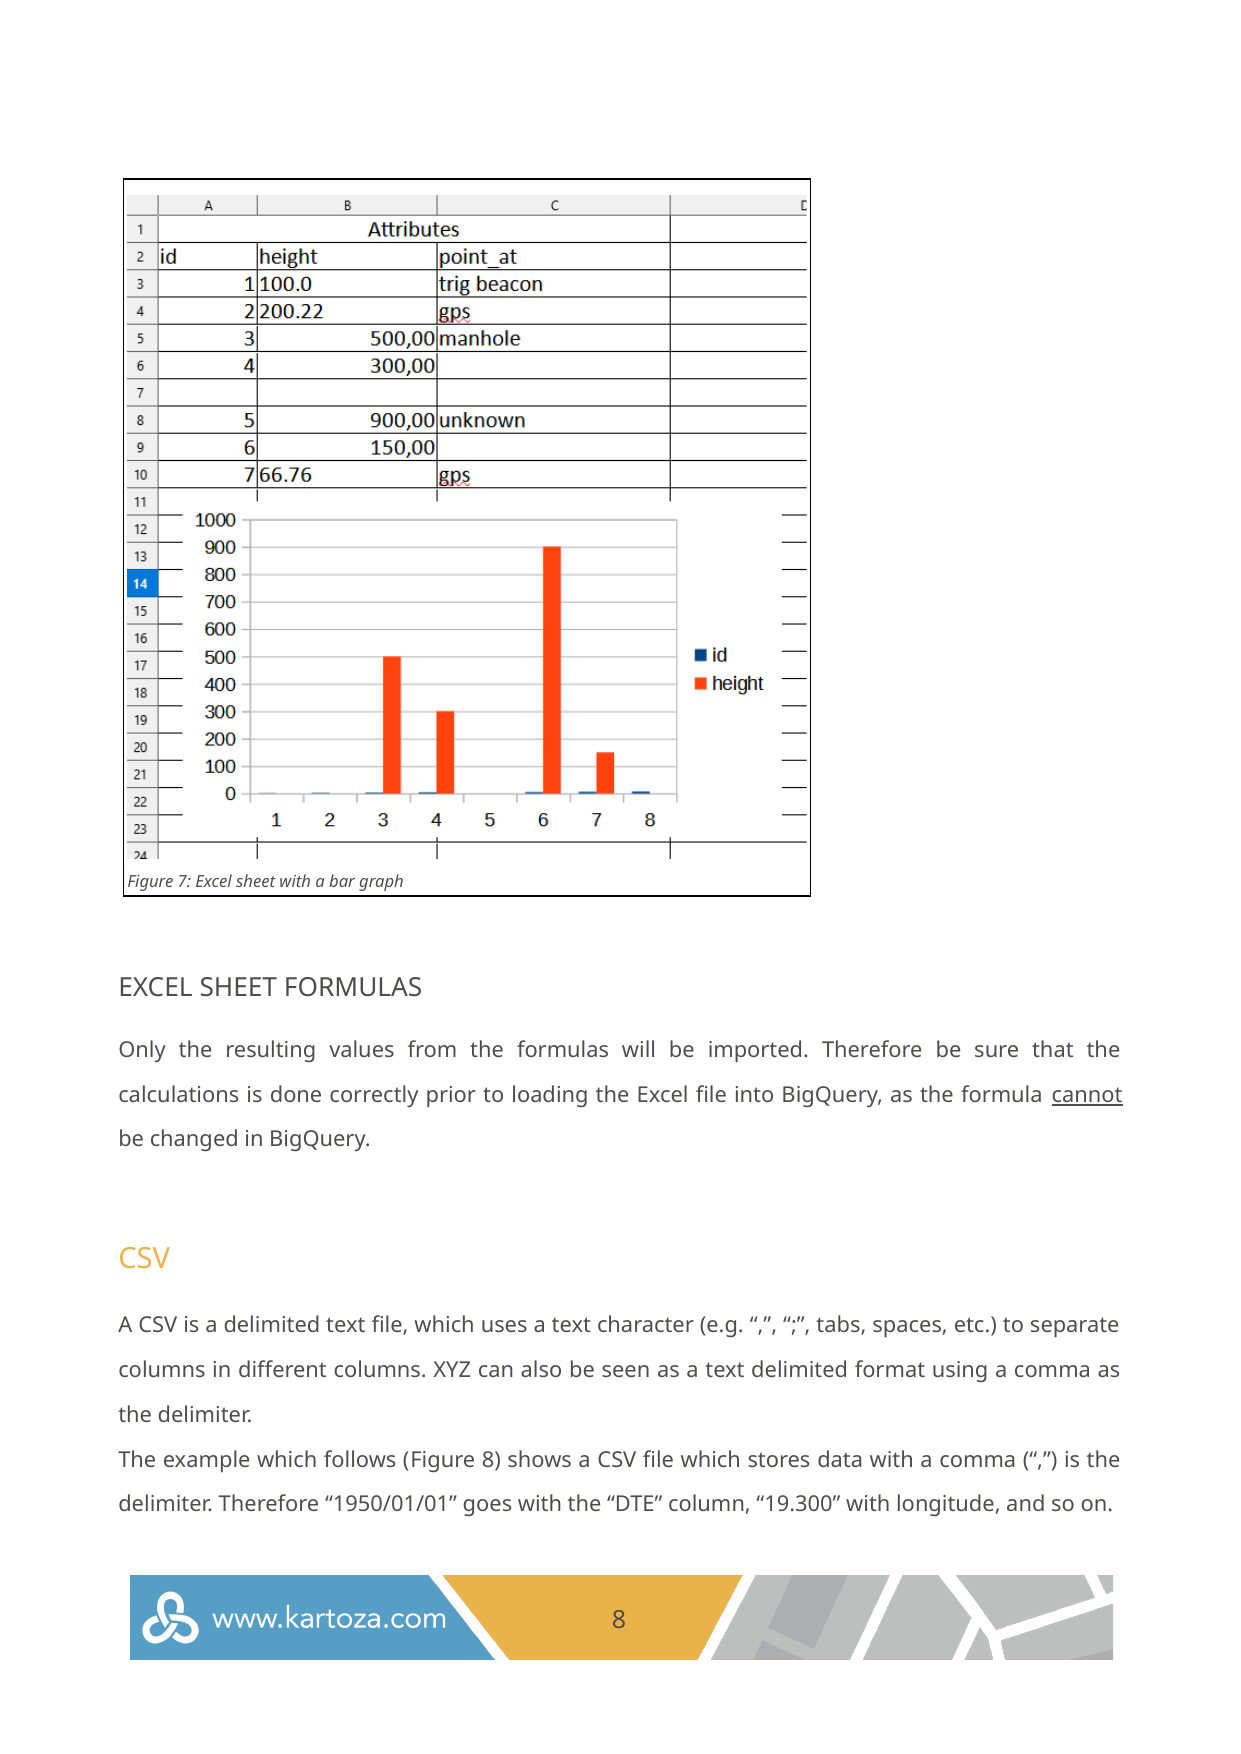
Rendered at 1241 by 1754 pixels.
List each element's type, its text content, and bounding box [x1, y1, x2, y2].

picture [127, 195, 807, 859]
picture [130, 1575, 1114, 1660]
text A CSV is a delimited text file, which uses a text character (e.g. “,”, “;”, tabs, spaces, etc.) to separate columns in different columns. XYZ can also be seen as a text delimited format using a comma as the delimiter. [118, 1309, 1122, 1429]
text Only the resulting values from the formulas will be imported. Therefore be sure that the calculations is done correctly prior to loading the Excel file into BigQuery, as the formula cannot be changed in BigQuery. [118, 1034, 1122, 1153]
text The example which follows (Figure 8) shows a CSV file which stores data with a comma (“,”) is the delimiter. Therefore “1950/01/01” goes with the “DTE” column, “19.300” with longitude, and so on. [118, 1443, 1122, 1518]
subtitle CSV [118, 1238, 1122, 1277]
text Figure 7: Excel sheet with a bar graph [127, 859, 807, 892]
subtitle Excel sheet formulas [118, 968, 1122, 1004]
